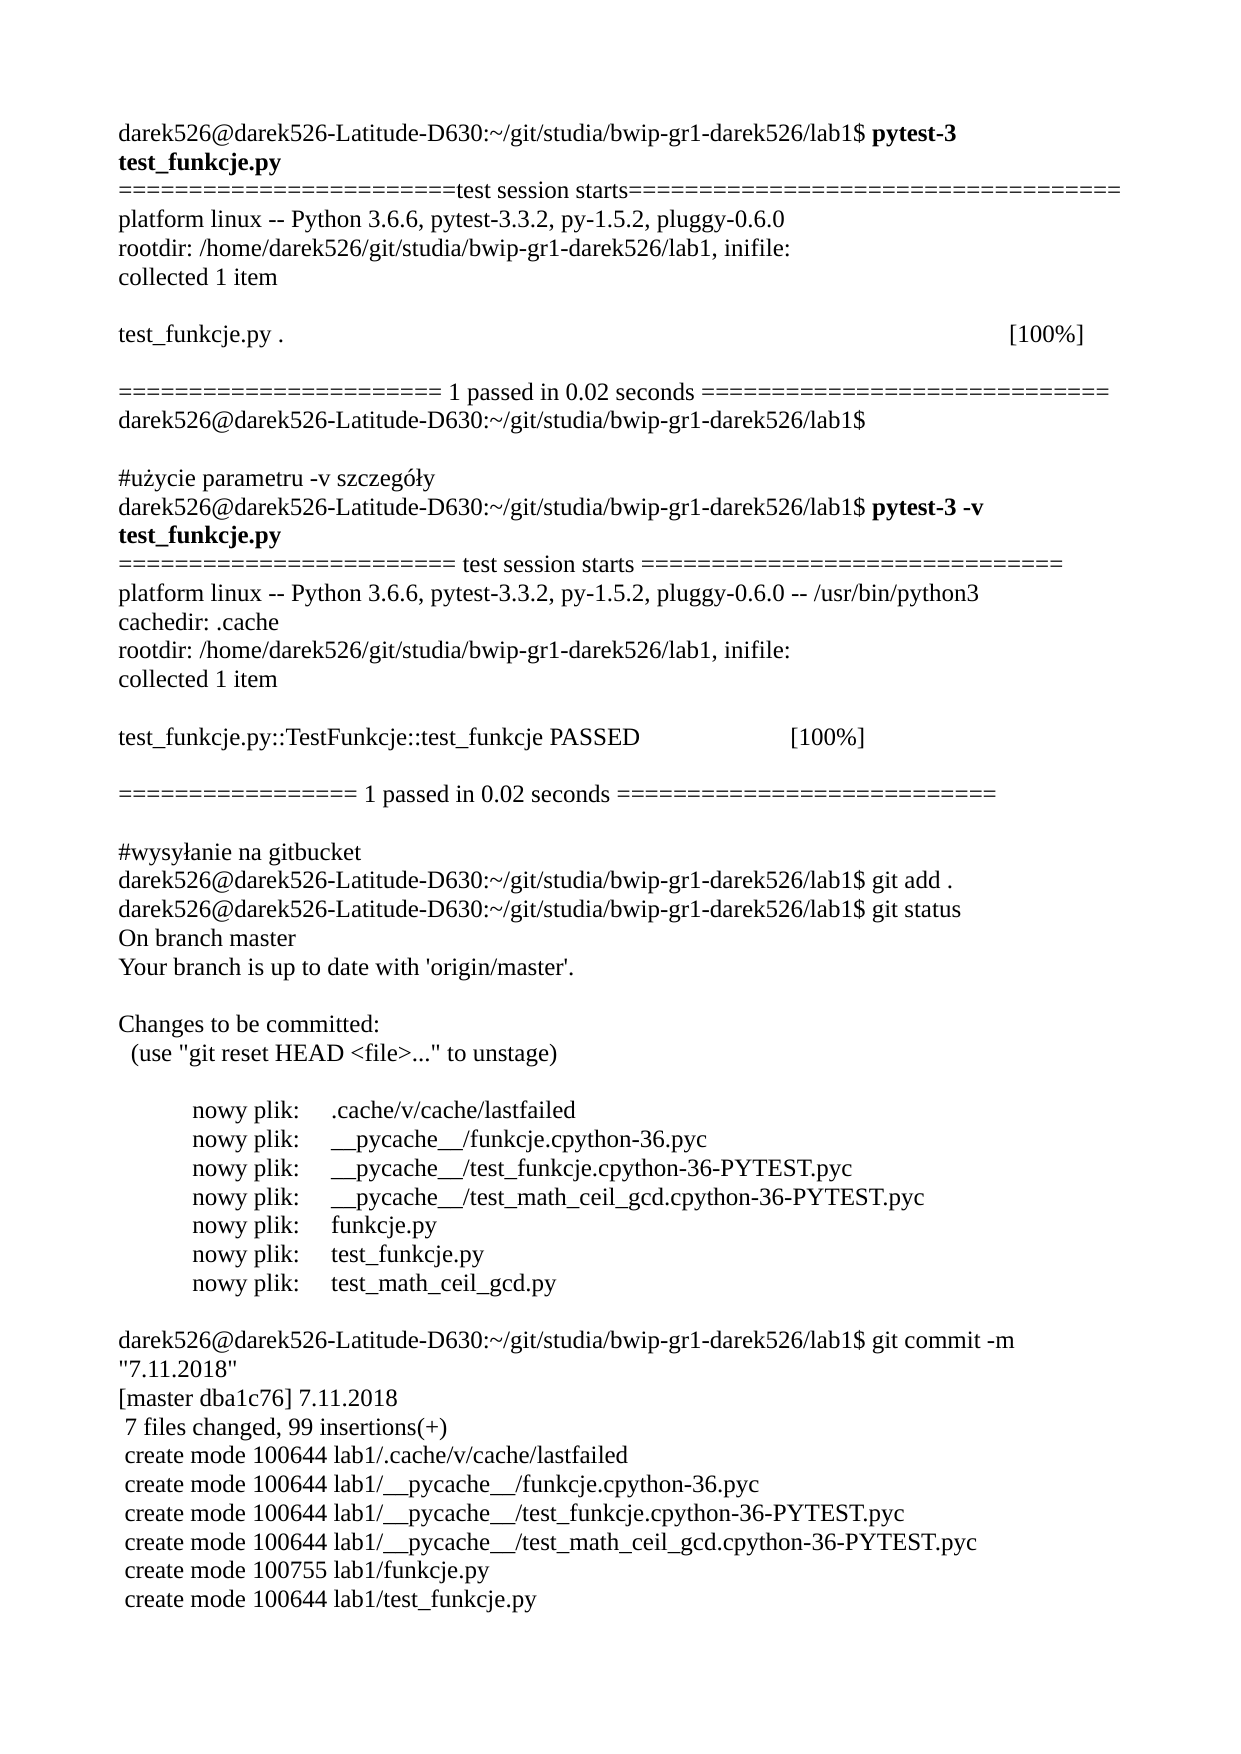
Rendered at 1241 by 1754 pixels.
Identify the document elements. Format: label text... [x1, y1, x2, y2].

text nowy plik: test_math_ceil_gcd.py [118, 1268, 1122, 1297]
text darek526@darek526-Latitude-D630:~/git/studia/bwip-gr1-darek526/lab1$ git add . [118, 866, 1122, 894]
text rootdir: /home/darek526/git/studia/bwip-gr1-darek526/lab1, inifile: [118, 233, 1122, 262]
text test_funkcje.py::TestFunkcje::test_funkcje PASSED [100%] [118, 722, 1122, 751]
text ================= 1 passed in 0.02 seconds =========================== [118, 779, 1122, 808]
text darek526@darek526-Latitude-D630:~/git/studia/bwip-gr1-darek526/lab1$ pytest-3 -v test_funkcje.py [118, 492, 1122, 549]
text cachedir: .cache [118, 607, 1122, 636]
text nowy plik: .cache/v/cache/lastfailed [118, 1096, 1122, 1124]
text On branch master [118, 923, 1122, 952]
text #użycie parametru -v szczegóły [118, 463, 1122, 492]
text create mode 100644 lab1/.cache/v/cache/lastfailed [118, 1441, 1122, 1469]
text nowy plik: __pycache__/test_math_ceil_gcd.cpython-36-PYTEST.pyc [118, 1182, 1122, 1211]
text test_funkcje.py . [100%] [118, 319, 1122, 348]
text create mode 100644 lab1/__pycache__/test_funkcje.cpython-36-PYTEST.pyc [118, 1498, 1122, 1527]
text Your branch is up to date with 'origin/master'. [118, 952, 1122, 981]
text collected 1 item [118, 664, 1122, 693]
text darek526@darek526-Latitude-D630:~/git/studia/bwip-gr1-darek526/lab1$ git commit -m "7.11.2018" [118, 1326, 1122, 1383]
text rootdir: /home/darek526/git/studia/bwip-gr1-darek526/lab1, inifile: [118, 636, 1122, 664]
text nowy plik: funkcje.py [118, 1211, 1122, 1239]
text nowy plik: __pycache__/funkcje.cpython-36.pyc [118, 1124, 1122, 1153]
text Changes to be committed: [118, 1009, 1122, 1038]
text [master dba1c76] 7.11.2018 [118, 1383, 1122, 1412]
text darek526@darek526-Latitude-D630:~/git/studia/bwip-gr1-darek526/lab1$ git status [118, 894, 1122, 923]
text platform linux -- Python 3.6.6, pytest-3.3.2, py-1.5.2, pluggy-0.6.0 -- /usr/bin/python3 [118, 578, 1122, 607]
text 7 files changed, 99 insertions(+) [118, 1412, 1122, 1441]
text create mode 100644 lab1/test_funkcje.py [118, 1584, 1122, 1613]
text collected 1 item [118, 262, 1122, 291]
text create mode 100755 lab1/funkcje.py [118, 1556, 1122, 1584]
text darek526@darek526-Latitude-D630:~/git/studia/bwip-gr1-darek526/lab1$ pytest-3 test_funkcje.py [118, 118, 1122, 176]
text ========================test session starts=================================== [118, 176, 1122, 204]
text #wysyłanie na gitbucket [118, 837, 1122, 866]
text darek526@darek526-Latitude-D630:~/git/studia/bwip-gr1-darek526/lab1$ [118, 406, 1122, 434]
text nowy plik: __pycache__/test_funkcje.cpython-36-PYTEST.pyc [118, 1153, 1122, 1182]
text ======================== test session starts ============================== [118, 549, 1122, 578]
text create mode 100644 lab1/__pycache__/funkcje.cpython-36.pyc [118, 1469, 1122, 1498]
text (use "git reset HEAD <file>..." to unstage) [118, 1038, 1122, 1067]
text ======================= 1 passed in 0.02 seconds ============================= [118, 377, 1122, 406]
text platform linux -- Python 3.6.6, pytest-3.3.2, py-1.5.2, pluggy-0.6.0 [118, 204, 1122, 233]
text create mode 100644 lab1/__pycache__/test_math_ceil_gcd.cpython-36-PYTEST.pyc [118, 1527, 1122, 1556]
text nowy plik: test_funkcje.py [118, 1239, 1122, 1268]
